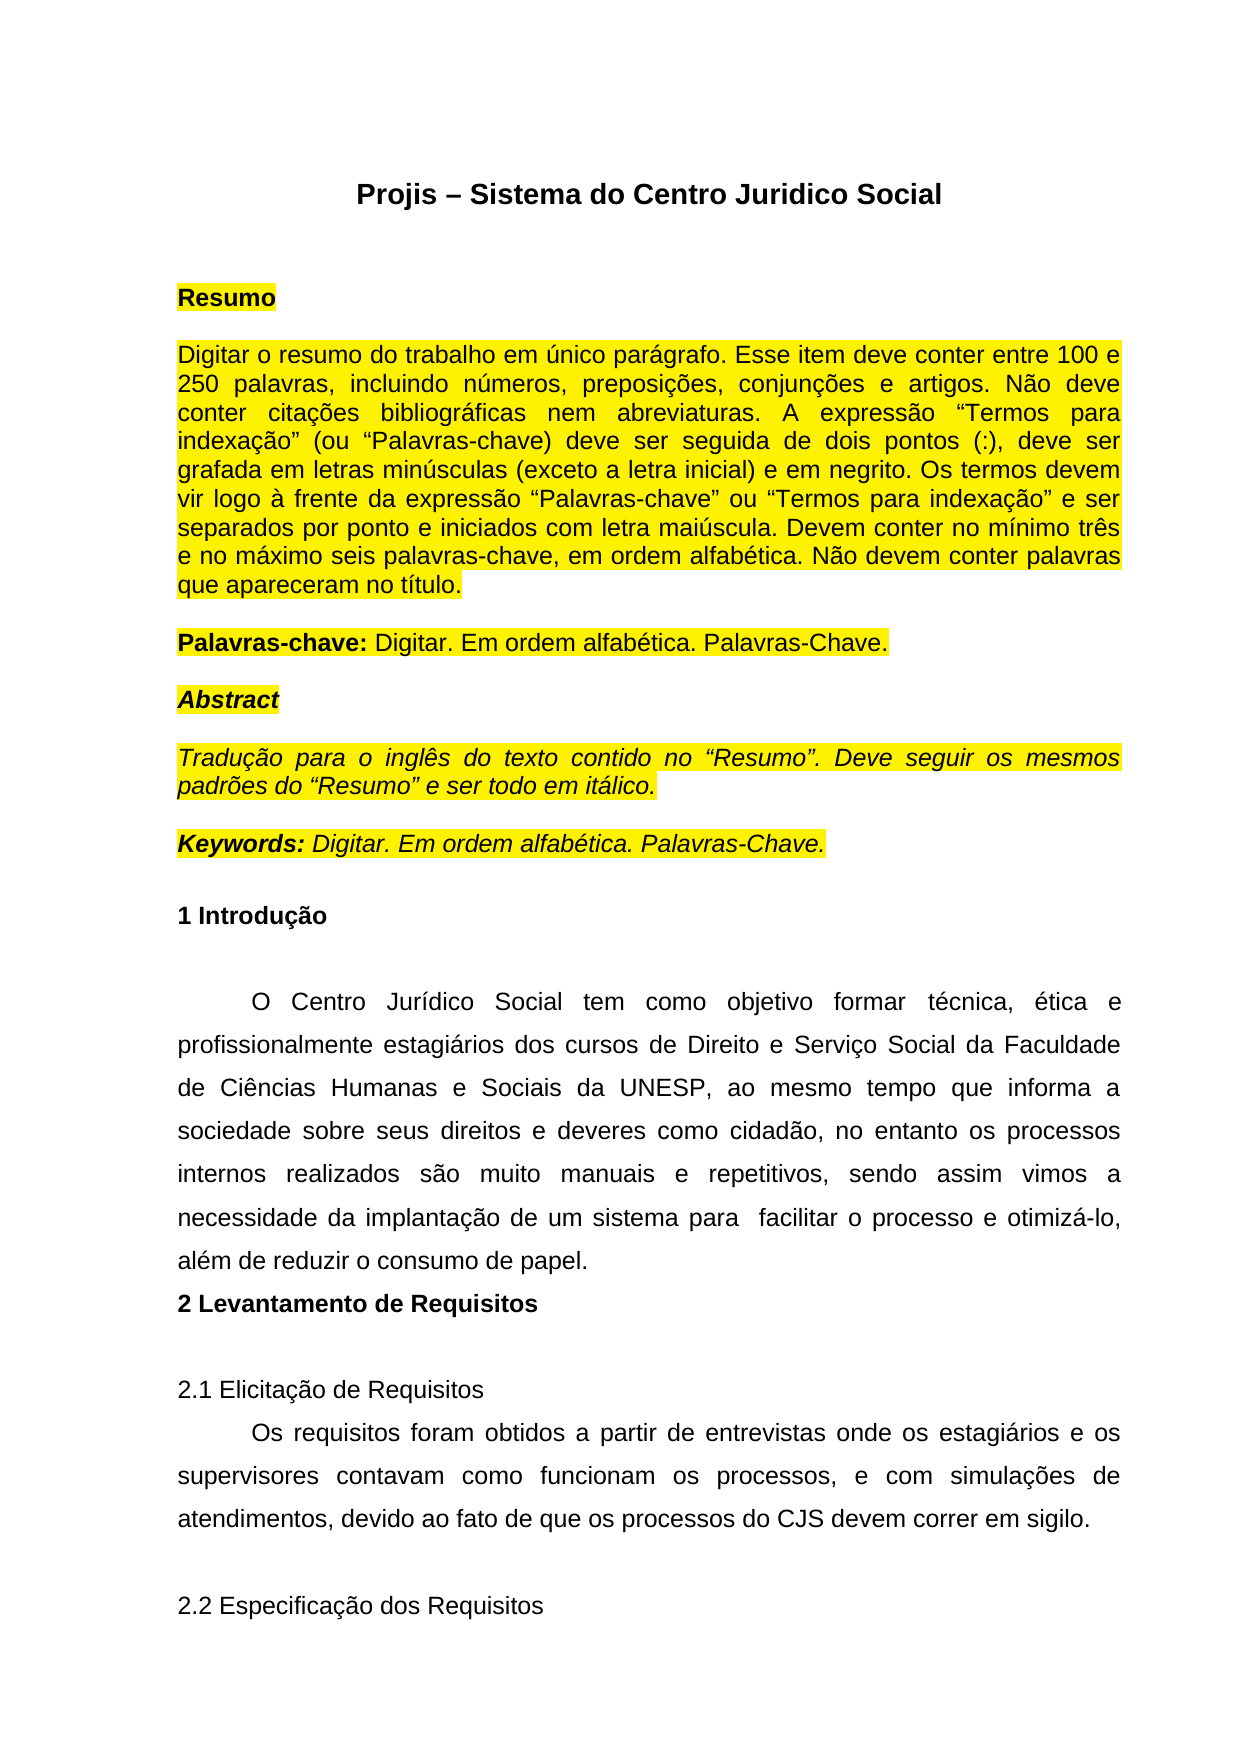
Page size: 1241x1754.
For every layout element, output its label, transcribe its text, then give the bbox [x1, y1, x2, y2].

text Abstract [177, 685, 1122, 714]
text Resumo [177, 283, 1122, 311]
text 1 Introdução [177, 901, 1122, 929]
text 2 Levantamento de Requisitos [177, 1289, 1122, 1318]
text 2.1 Elicitação de Requisitos [177, 1375, 1122, 1404]
text 2.2 Especificação dos Requisitos [177, 1591, 1122, 1619]
text O Centro Jurídico Social tem como objetivo formar técnica, ética e profissionalmente estagiários dos cursos de Direito e Serviço Social da Faculdade de Ciências Humanas e Sociais da UNESP, ao mesmo tempo que informa a sociedade sobre seus direitos e deveres como cidadão, no entanto os processos internos realizados são muito manuais e repetitivos, sendo assim vimos a necessidade da implantação de um sistema para facilitar o processo e otimizá-lo, além de reduzir o consumo de papel. [177, 987, 1122, 1274]
text Tradução para o inglês do texto contido no “Resumo”. Deve seguir os mesmos padrões do “Resumo” e ser todo em itálico. [177, 743, 1122, 800]
text Os requisitos foram obtidos a partir de entrevistas onde os estagiários e os supervisores contavam como funcionam os processos, e com simulações de atendimentos, devido ao fato de que os processos do CJS devem correr em sigilo. [177, 1418, 1122, 1533]
text Digitar o resumo do trabalho em único parágrafo. Esse item deve conter entre 100 e 250 palavras, incluindo números, preposições, conjunções e artigos. Não deve conter citações bibliográficas nem abreviaturas. A expressão “Termos para indexação” (ou “Palavras-chave) deve ser seguida de dois pontos (:), deve ser grafada em letras minúsculas (exceto a letra inicial) e em negrito. Os termos devem vir logo à frente da expressão “Palavras-chave” ou “Termos para indexação” e ser separados por ponto e iniciados com letra maiúscula. Devem conter no mínimo três e no máximo seis palavras-chave, em ordem alfabética. Não devem conter palavras que apareceram no título. [177, 340, 1122, 599]
text Palavras-chave: Digitar. Em ordem alfabética. Palavras-Chave. [177, 628, 1122, 656]
text Projis – Sistema do Centro Juridico Social [177, 177, 1122, 211]
text Keywords: Digitar. Em ordem alfabética. Palavras-Chave. [177, 829, 1122, 858]
